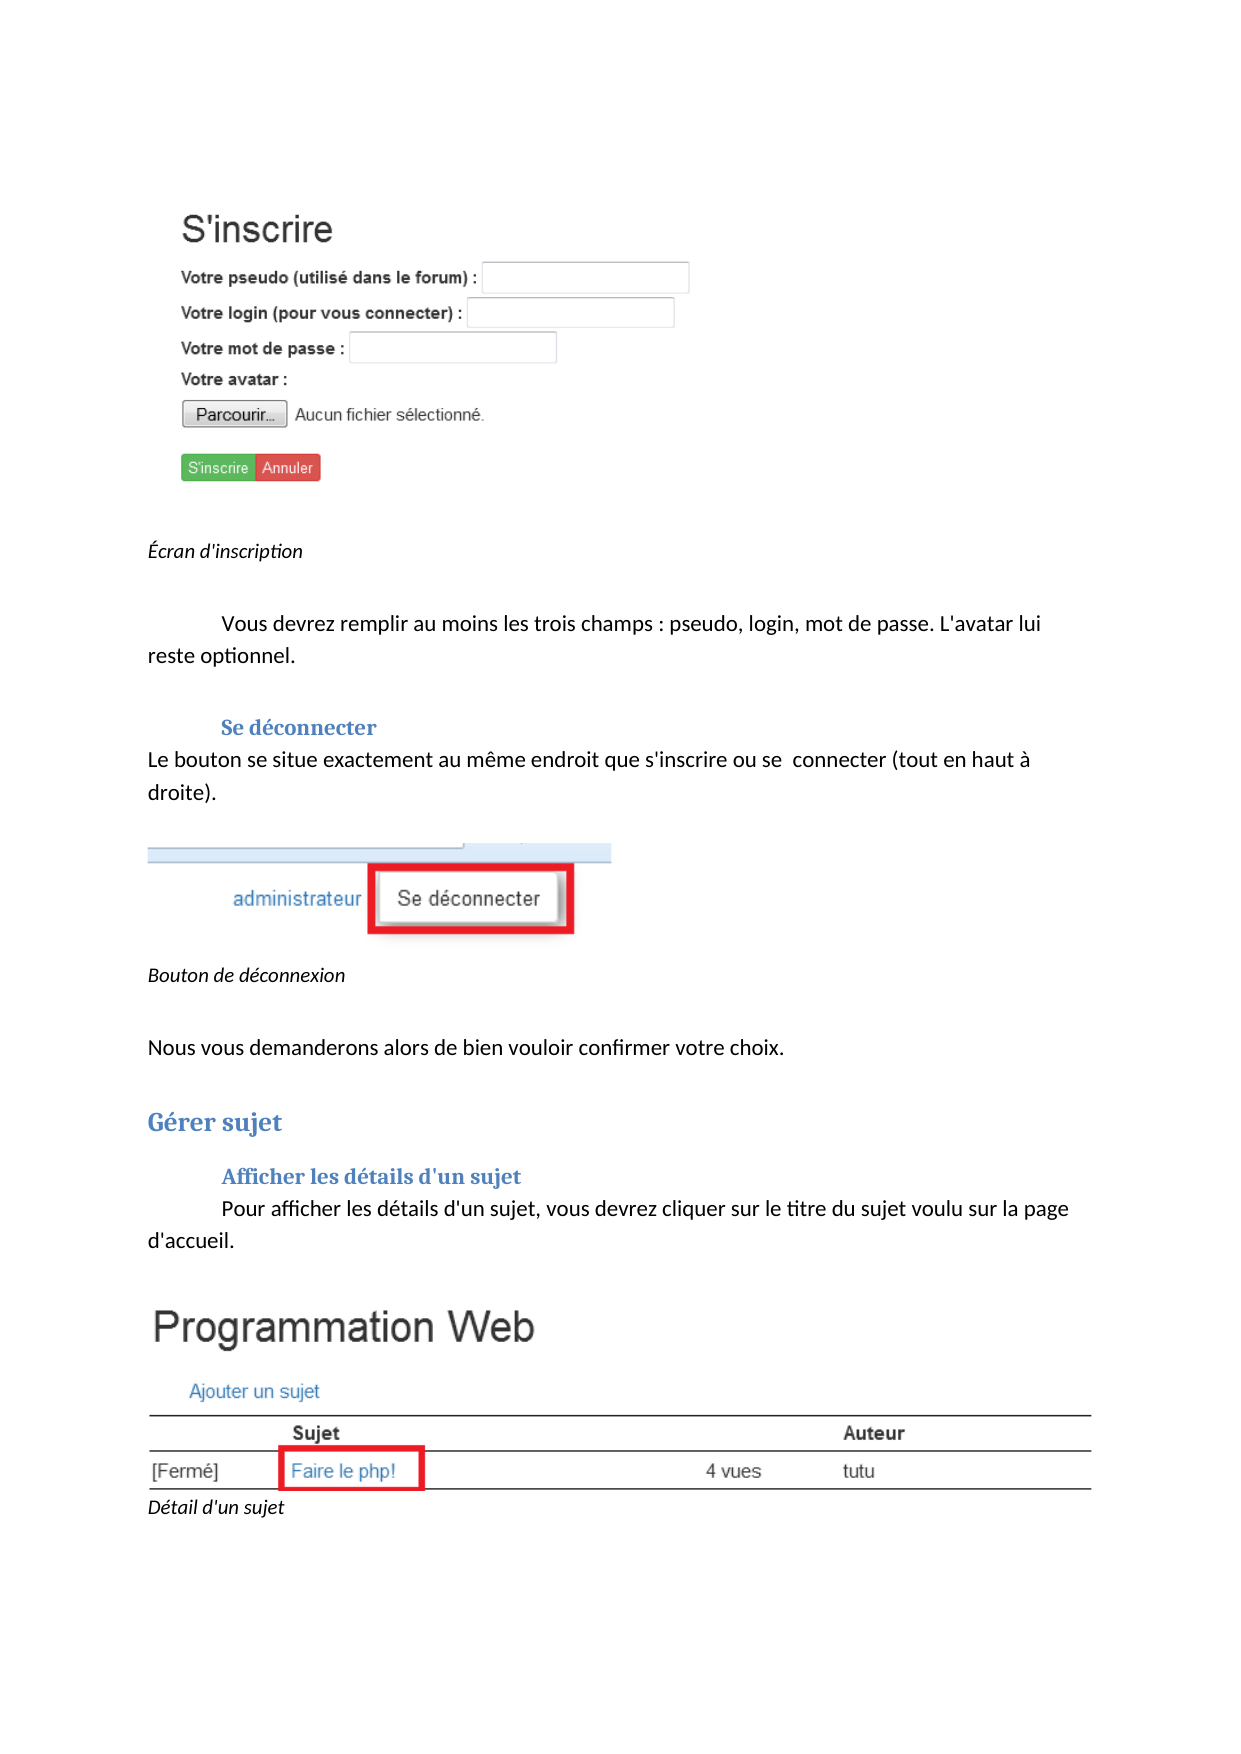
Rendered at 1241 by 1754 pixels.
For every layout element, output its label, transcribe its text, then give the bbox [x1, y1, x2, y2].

text Écran d'inscription [148, 535, 1092, 563]
subtitle Afficher les détails d'un sujet [148, 1163, 1093, 1190]
subtitle Gérer sujet [148, 1107, 1093, 1138]
text Détail d'un sujet [148, 1491, 1091, 1519]
text Nous vous demanderons alors de bien vouloir confirmer votre choix. [148, 1033, 1093, 1061]
subtitle Se déconnecter [148, 715, 1093, 742]
text Pour afficher les détails d'un sujet, vous devrez cliquer sur le titre du sujet voulu sur la page d'accueil. [148, 1194, 1093, 1254]
picture [147, 843, 612, 958]
picture [147, 1291, 1092, 1491]
text Vous devrez remplir au moins les trois champs : pseudo, login, mot de passe. L'avatar lui reste optionnel. [148, 609, 1093, 669]
text Le bouton se situe exactement au même endroit que s'inscrire ou se connecter (tout en haut à droite). [148, 745, 1093, 806]
picture [147, 160, 1093, 535]
text Bouton de déconnexion [148, 958, 611, 987]
